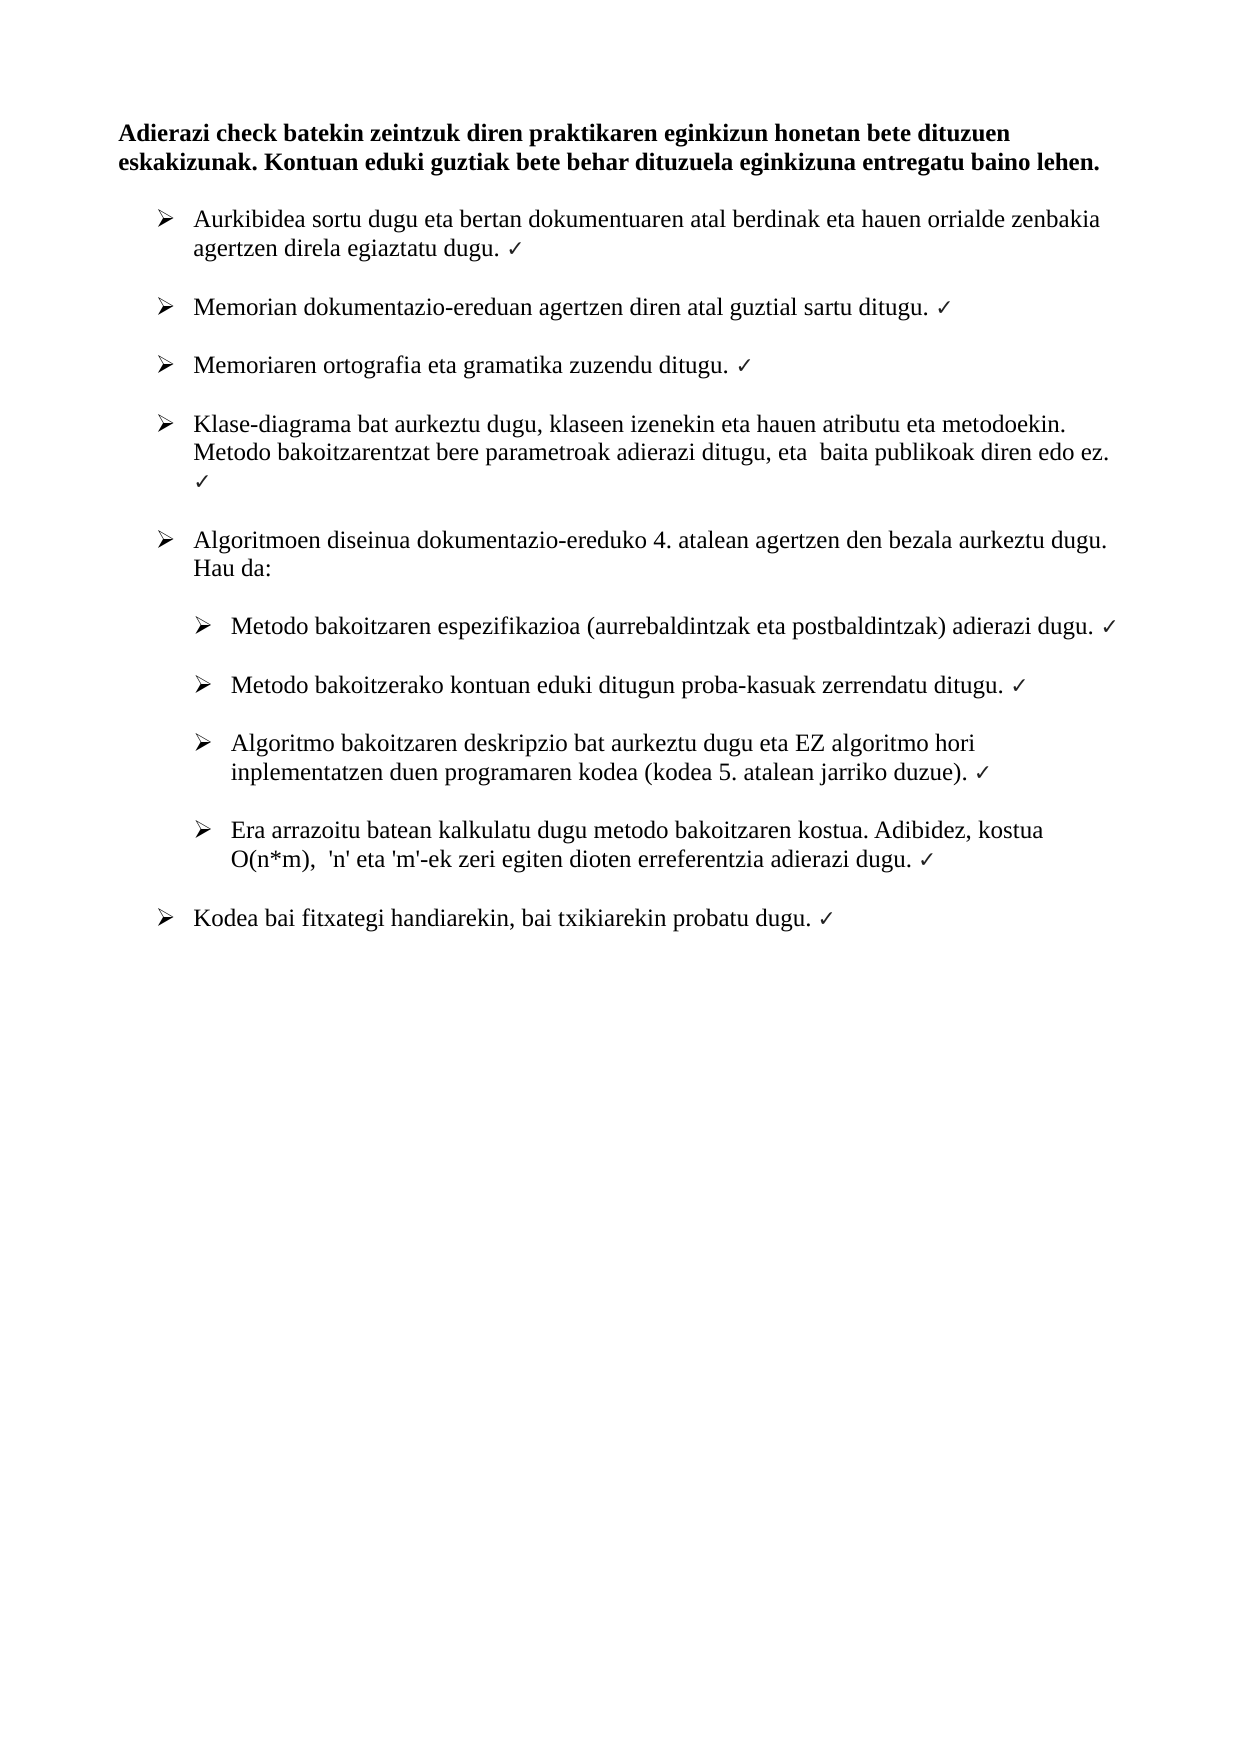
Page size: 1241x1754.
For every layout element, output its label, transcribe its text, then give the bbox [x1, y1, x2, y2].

list Metodo bakoitzaren espezifikazioa (aurrebaldintzak eta postbaldintzak) adierazi dugu. ✓ [193, 611, 1122, 641]
list Era arrazoitu batean kalkulatu dugu metodo bakoitzaren kostua. Adibidez, kostua O(n*m), 'n' eta 'm'-ek zeri egiten dioten erreferentzia adierazi dugu. ✓ [193, 815, 1122, 874]
text Adierazi check batekin zeintzuk diren praktikaren eginkizun honetan bete dituzuen eskakizunak. Kontuan eduki guztiak bete behar dituzuela eginkizuna entregatu baino lehen. [118, 118, 1122, 176]
list Kodea bai fitxategi handiarekin, bai txikiarekin probatu dugu. ✓ [156, 903, 1122, 932]
list Memoriaren ortografia eta gramatika zuzendu ditugu. ✓ [156, 350, 1122, 380]
list Algoritmo bakoitzaren deskripzio bat aurkeztu dugu eta EZ algoritmo hori inplementatzen duen programaren kodea (kodea 5. atalean jarriko duzue). ✓ [193, 728, 1122, 787]
list Algoritmoen diseinua dokumentazio-ereduko 4. atalean agertzen den bezala aurkeztu dugu. Hau da: [156, 525, 1122, 582]
list Memorian dokumentazio-ereduan agertzen diren atal guztial sartu ditugu. ✓ [156, 292, 1122, 321]
list Aurkibidea sortu dugu eta bertan dokumentuaren atal berdinak eta hauen orrialde zenbakia agertzen direla egiaztatu dugu. ✓ [156, 204, 1122, 263]
list Metodo bakoitzerako kontuan eduki ditugun proba-kasuak zerrendatu ditugu. ✓ [193, 669, 1122, 699]
list Klase-diagrama bat aurkeztu dugu, klaseen izenekin eta hauen atributu eta metodoekin. Metodo bakoitzarentzat bere parametroak adierazi ditugu, eta baita publikoak diren edo ez. ✓ [156, 409, 1122, 496]
